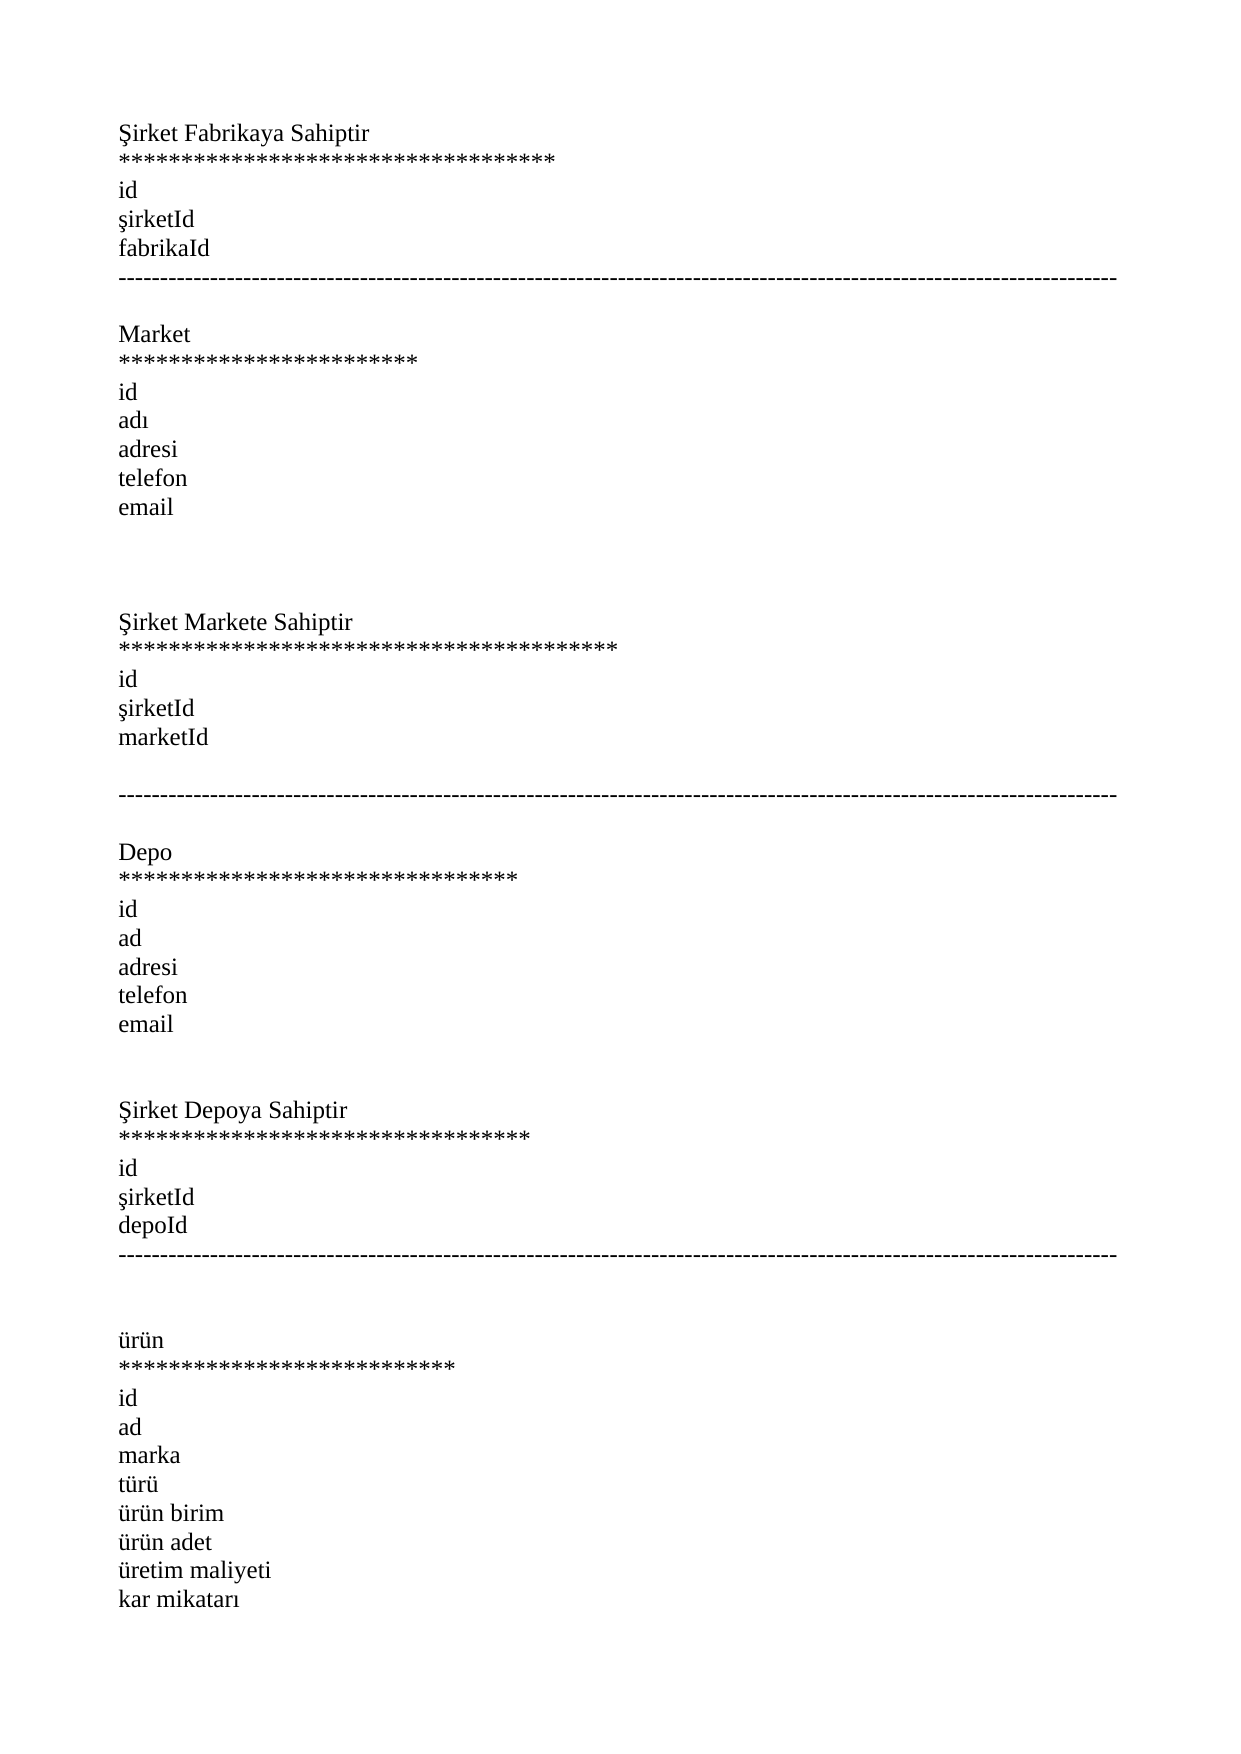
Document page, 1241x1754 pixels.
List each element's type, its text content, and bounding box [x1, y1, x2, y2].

text Depo [118, 837, 1122, 866]
text fabrikaId [118, 233, 1122, 262]
text marka [118, 1441, 1122, 1469]
text adı [118, 406, 1122, 434]
text kar mikatarı [118, 1584, 1122, 1613]
text ********************************* [118, 1124, 1122, 1153]
text şirketId [118, 693, 1122, 722]
text ürün adet [118, 1527, 1122, 1556]
text email [118, 1009, 1122, 1038]
text depoId [118, 1211, 1122, 1239]
text Şirket Fabrikaya Sahiptir [118, 118, 1122, 147]
text id [118, 1153, 1122, 1182]
text telefon [118, 463, 1122, 492]
text *********************************** [118, 147, 1122, 176]
text ******************************** [118, 866, 1122, 894]
text marketId [118, 722, 1122, 751]
text id [118, 176, 1122, 204]
text Şirket Depoya Sahiptir [118, 1096, 1122, 1124]
text ------------------------------------------------------------------------------------------------------------------------ [118, 1239, 1122, 1268]
text ürün [118, 1326, 1122, 1354]
text Market [118, 319, 1122, 348]
text şirketId [118, 204, 1122, 233]
text ürün birim [118, 1498, 1122, 1527]
text telefon [118, 981, 1122, 1009]
text türü [118, 1469, 1122, 1498]
text ************************ [118, 348, 1122, 377]
text id [118, 1383, 1122, 1412]
text üretim maliyeti [118, 1556, 1122, 1584]
text id [118, 664, 1122, 693]
text ------------------------------------------------------------------------------------------------------------------------ [118, 262, 1122, 291]
text *************************** [118, 1354, 1122, 1383]
text adresi [118, 434, 1122, 463]
text şirketId [118, 1182, 1122, 1211]
text adresi [118, 952, 1122, 981]
text ad [118, 923, 1122, 952]
text ------------------------------------------------------------------------------------------------------------------------ [118, 779, 1122, 808]
text Şirket Markete Sahiptir [118, 607, 1122, 636]
text ad [118, 1412, 1122, 1441]
text id [118, 377, 1122, 406]
text id [118, 894, 1122, 923]
text **************************************** [118, 636, 1122, 664]
text email [118, 492, 1122, 521]
